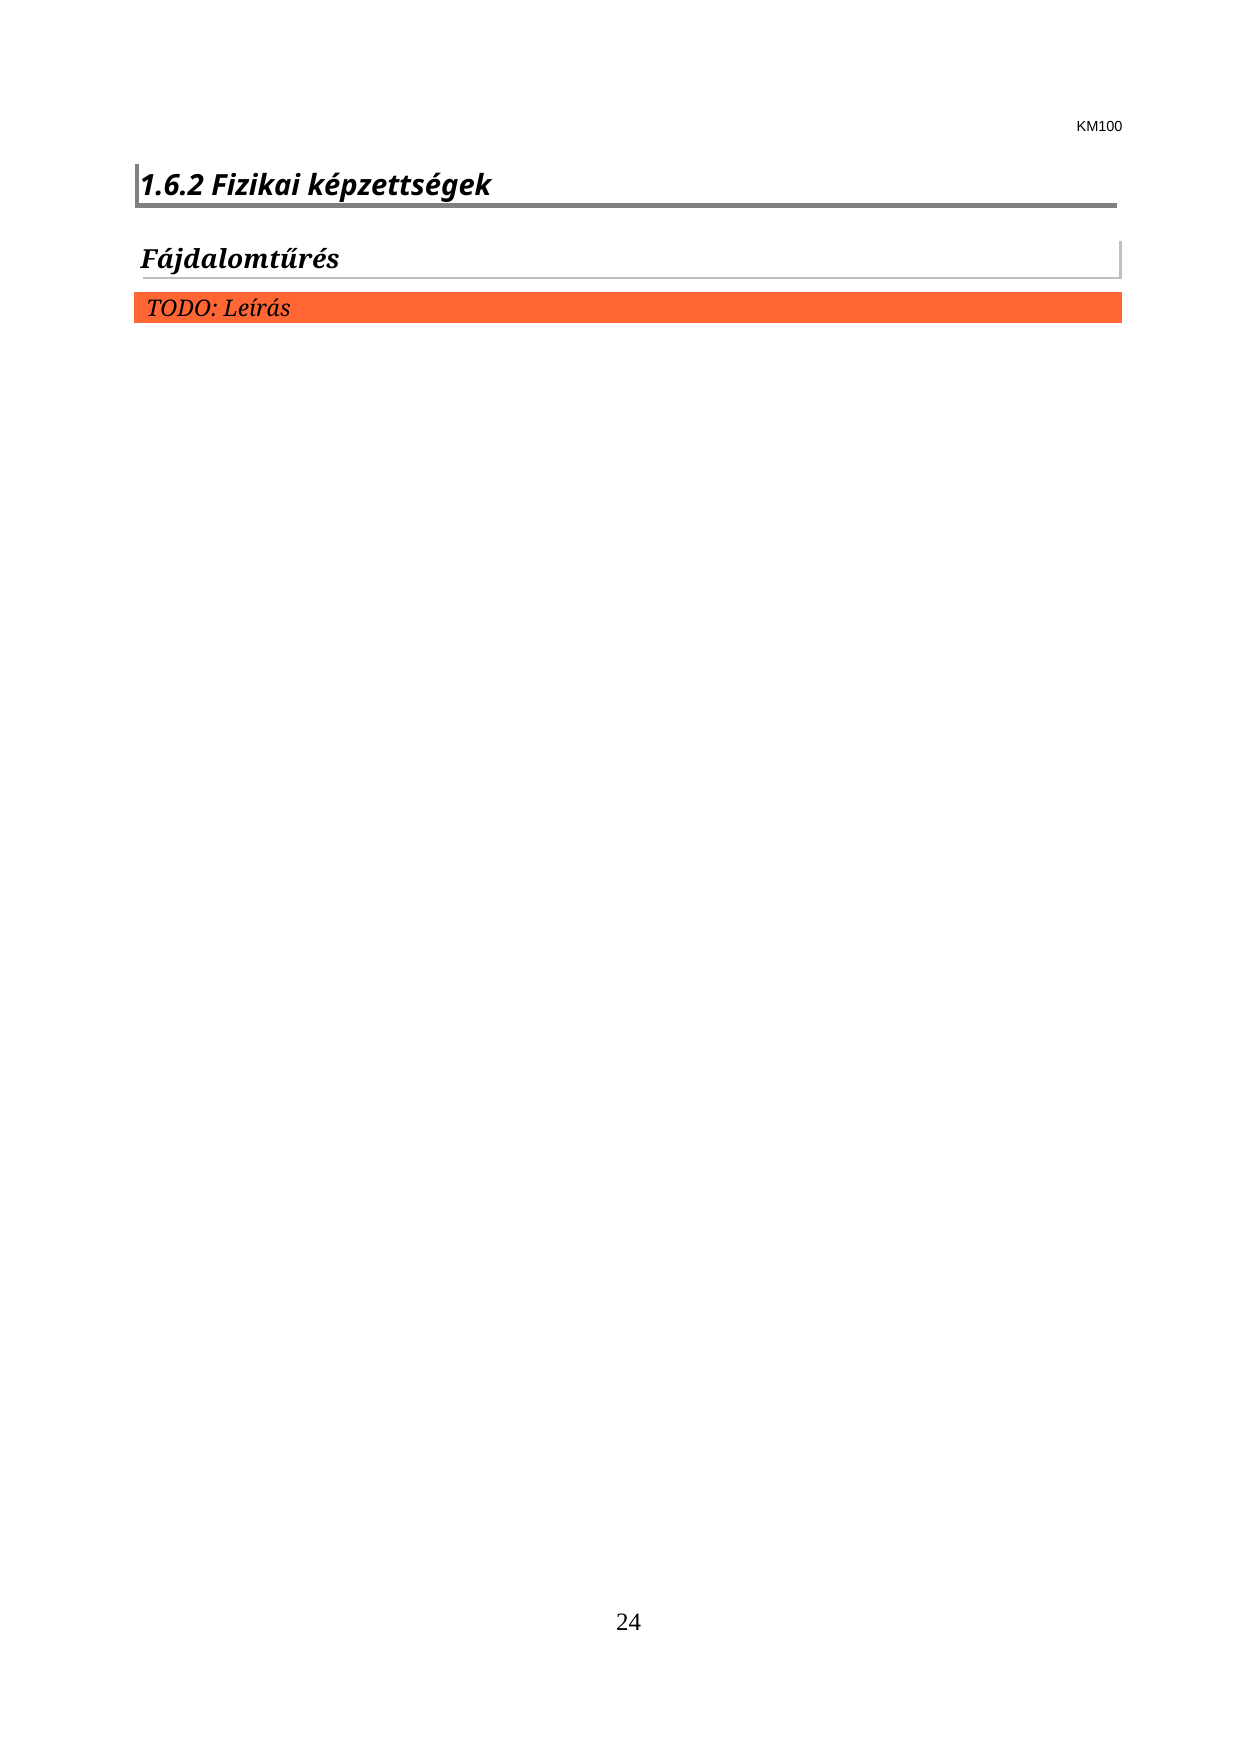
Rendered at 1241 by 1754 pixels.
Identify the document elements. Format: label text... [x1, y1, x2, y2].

subtitle Fájdalomtűrés [140, 241, 1119, 277]
text TODO: Leírás [134, 292, 1122, 323]
subtitle Fizikai képzettségek [139, 164, 1122, 204]
